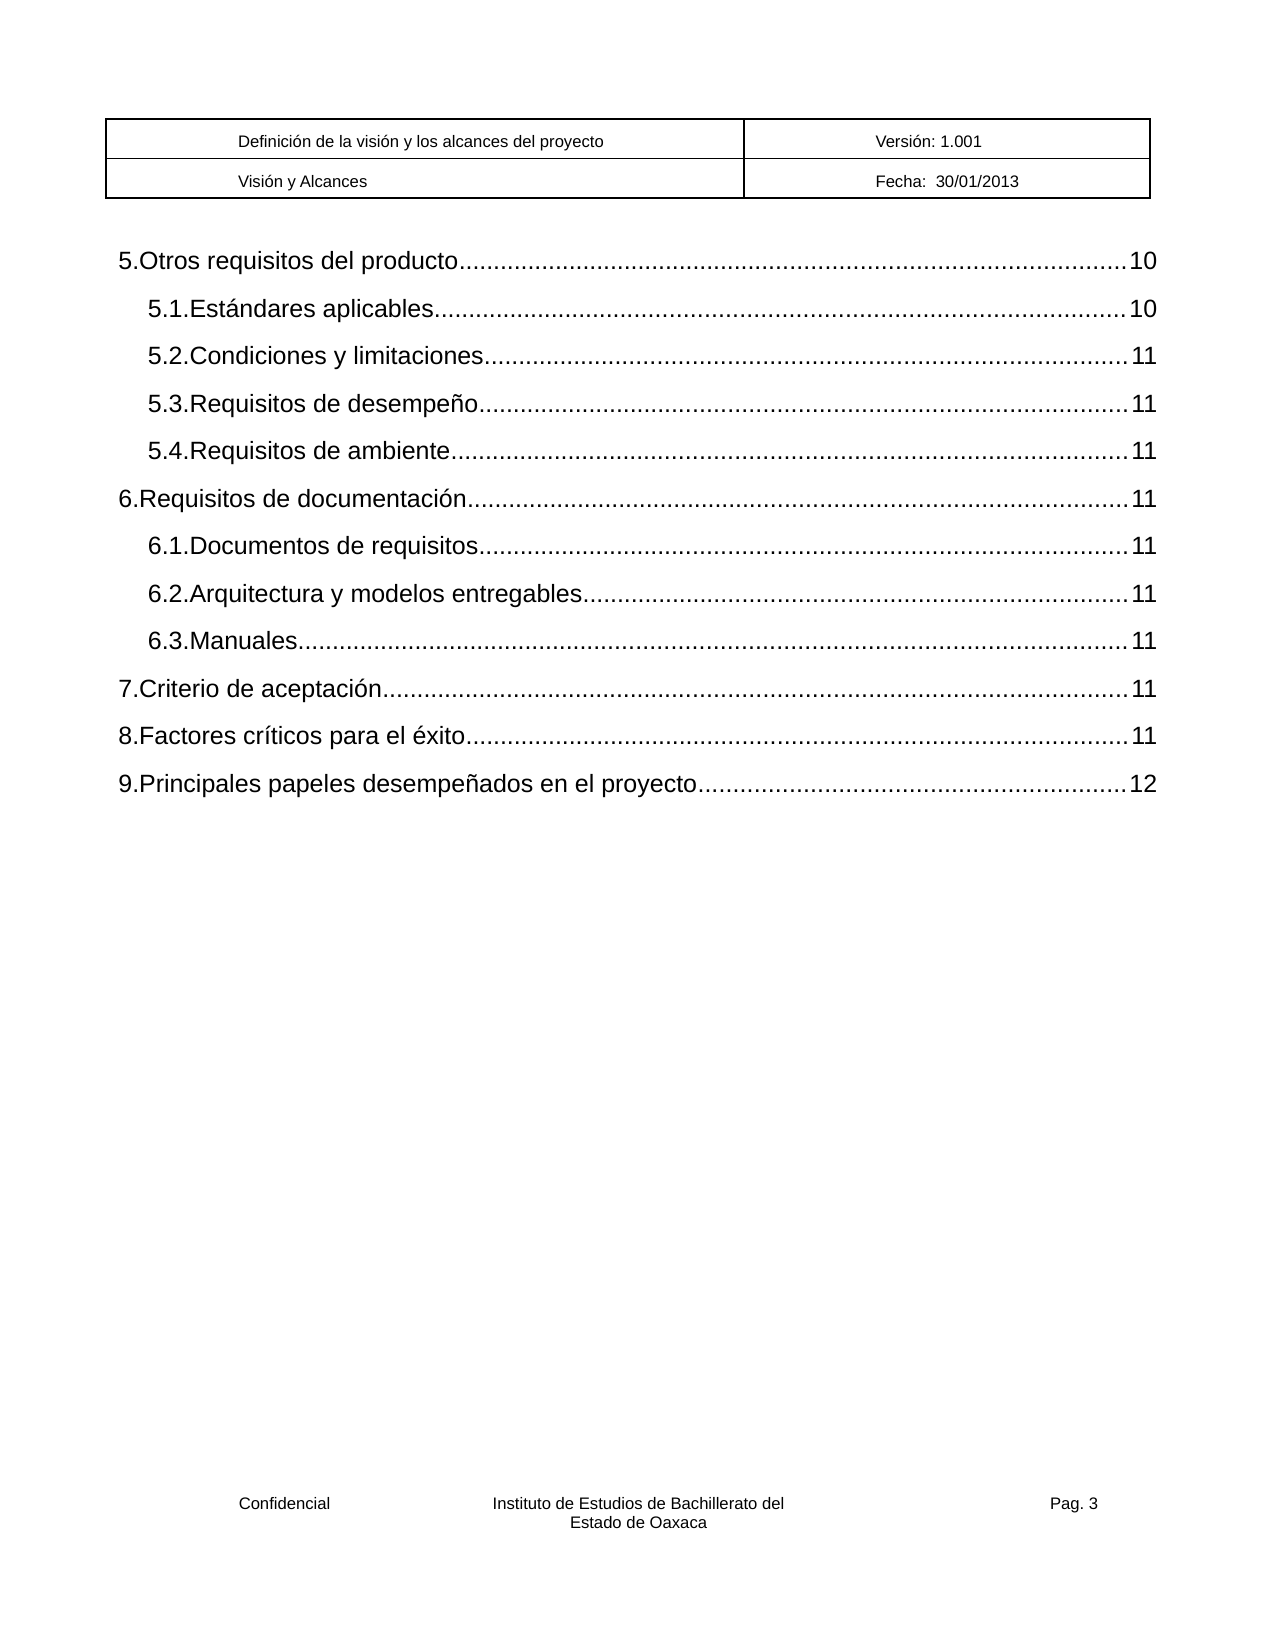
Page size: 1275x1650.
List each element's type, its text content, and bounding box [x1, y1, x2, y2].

text 8.Factores críticos para el éxito 11 [118, 721, 1157, 750]
text 5.Otros requisitos del producto 10 [118, 246, 1157, 275]
text 6.1.Documentos de requisitos 11 [148, 531, 1157, 560]
text 9.Principales papeles desempeñados en el proyecto 12 [118, 769, 1157, 797]
text 6.2.Arquitectura y modelos entregables 11 [148, 579, 1157, 607]
text 5.2.Condiciones y limitaciones 11 [148, 341, 1157, 370]
text 7.Criterio de aceptación 11 [118, 674, 1157, 702]
text 5.4.Requisitos de ambiente 11 [148, 436, 1157, 465]
text 5.3.Requisitos de desempeño 11 [148, 389, 1157, 417]
text 5.1.Estándares aplicables 10 [148, 294, 1157, 322]
text 6.3.Manuales 11 [148, 626, 1157, 655]
text 6.Requisitos de documentación 11 [118, 484, 1157, 512]
